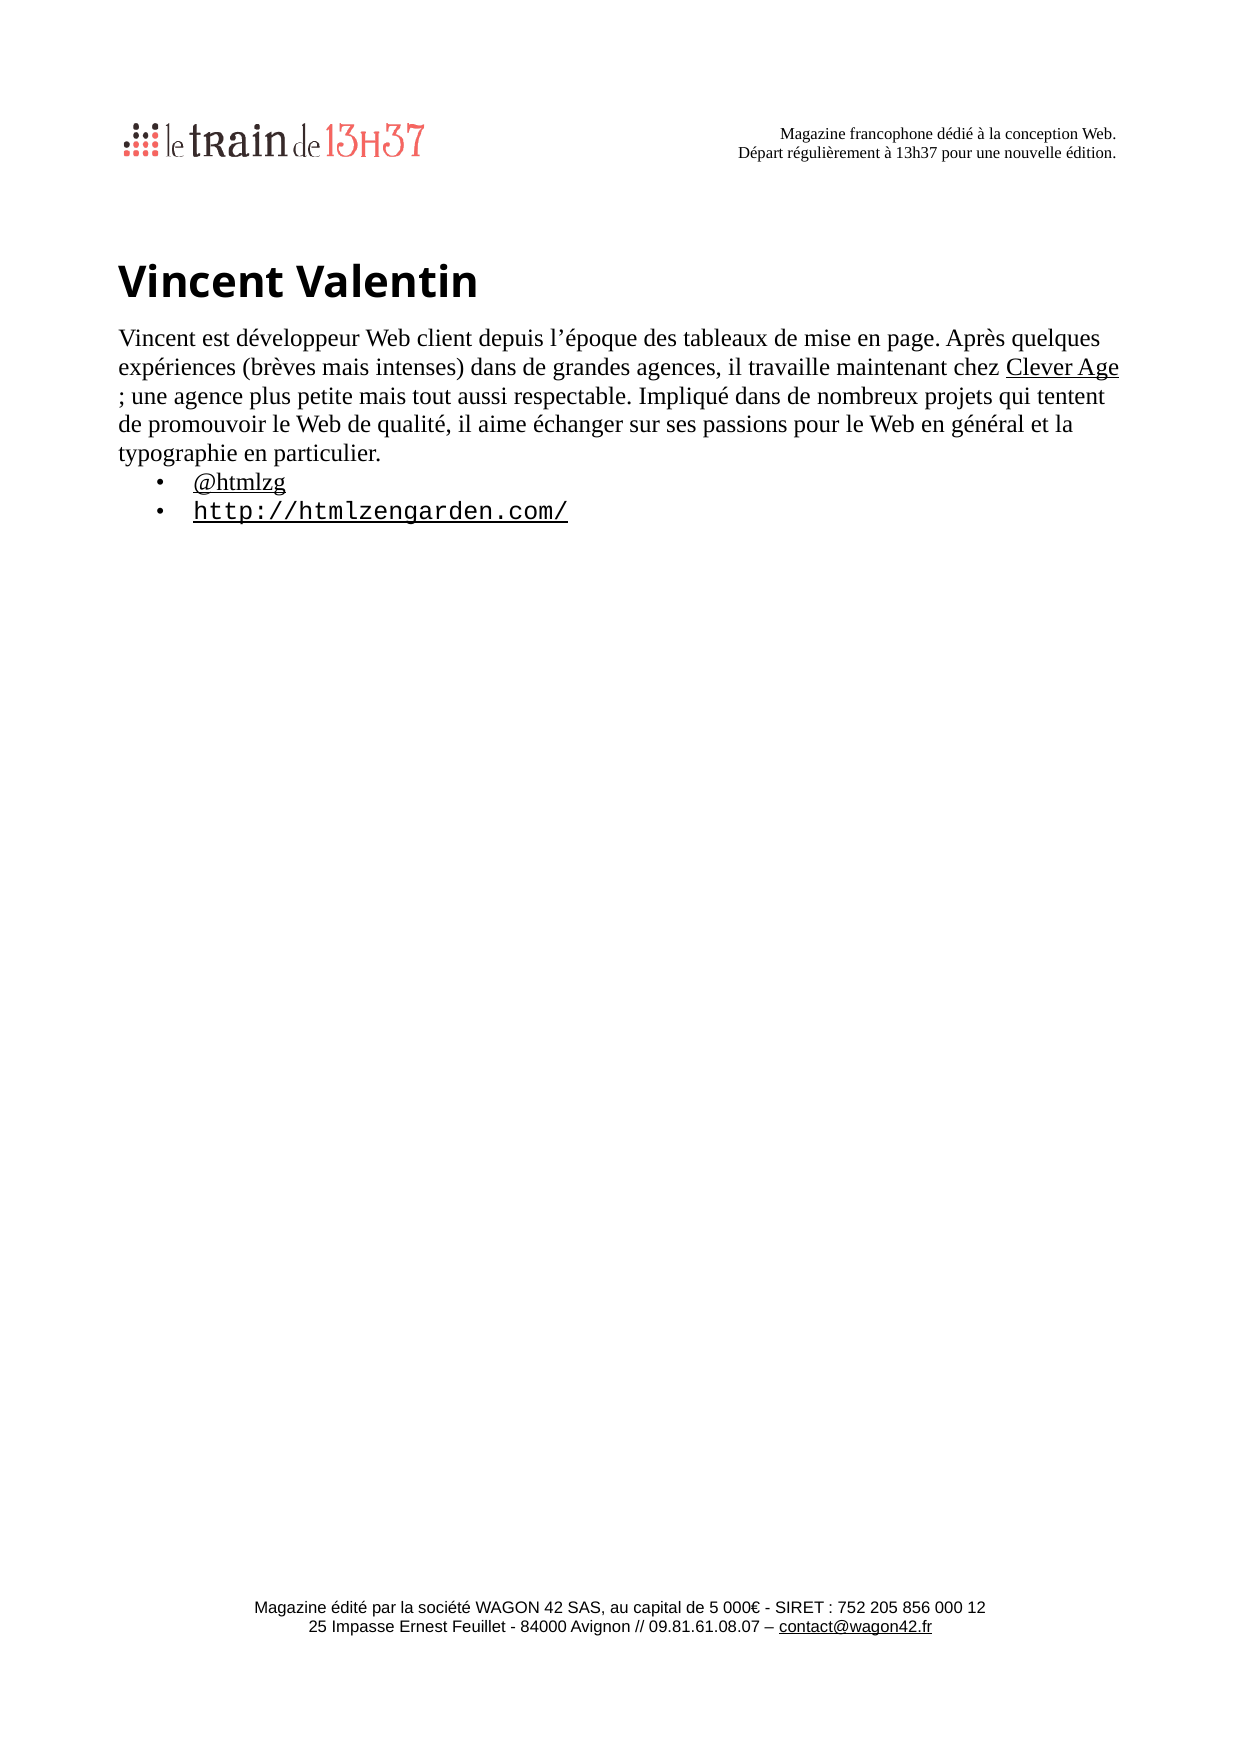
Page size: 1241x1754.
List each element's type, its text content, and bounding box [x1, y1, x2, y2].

subtitle Vincent Valentin [118, 251, 1122, 311]
text Vincent est développeur Web client depuis l’époque des tableaux de mise en page. Après quelques expériences (brèves mais intenses) dans de grandes agences, il travaille maintenant chez Clever Age ; une agence plus petite mais tout aussi respectable. Impliqué dans de nombreux projets qui tentent de promouvoir le Web de qualité, il aime échanger sur ses passions pour le Web en général et la typographie en particulier. [118, 323, 1122, 467]
list @htmlzg [156, 467, 1122, 496]
list http://htmlzengarden.com/ [156, 496, 1122, 527]
picture [123, 123, 425, 157]
